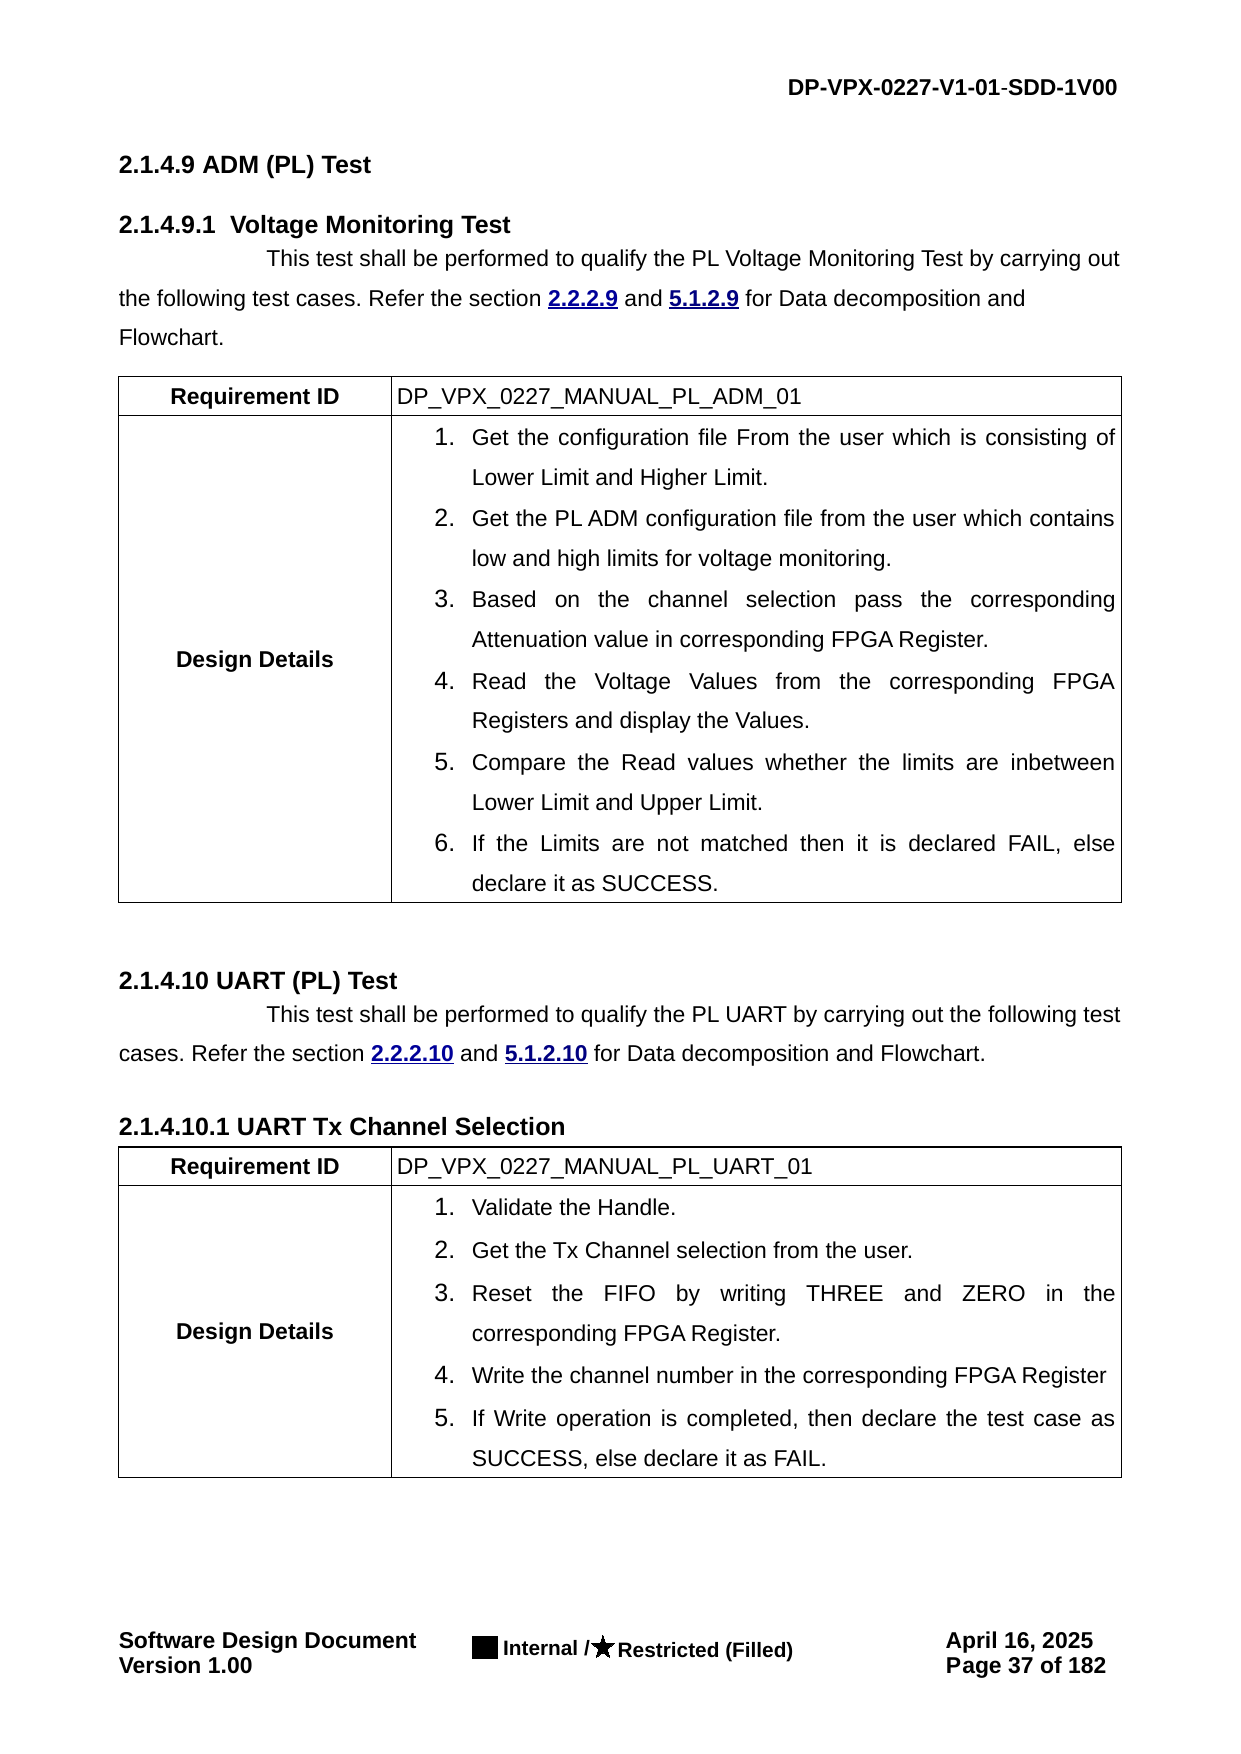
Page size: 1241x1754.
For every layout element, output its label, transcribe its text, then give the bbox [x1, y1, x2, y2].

table_header Requirement ID [119, 377, 391, 415]
subtitle Voltage Monitoring Test [118, 210, 1122, 239]
subtitle ADM (PL) Test [118, 150, 1122, 179]
table_header DP_VPX_0227_MANUAL_PL_ADM_01 [392, 377, 1121, 415]
text This test shall be performed to qualify the PL Voltage Monitoring Test by carrying out the following test cases. Refer the section 2.2.2.9 and 5.1.2.9 for Data decomposition and Flowchart. [118, 245, 1122, 350]
table_header DP_VPX_0227_MANUAL_PL_UART_01 [392, 1148, 1121, 1185]
subtitle UART Tx Channel Selection [118, 1117, 1122, 1140]
table_cell Design Details [119, 416, 391, 902]
subtitle UART (PL) Test [118, 966, 1122, 994]
table_cell Design Details [119, 1186, 391, 1477]
table_cell Validate the Handle. Get the Tx Channel selection from the user. Reset the FIFO by writing THREE and ZERO in the corresponding FPGA Register. Write the channel number in the corresponding FPGA Register If Write operation is completed, then declare the test case as SUCCESS, else declare it as FAIL. [392, 1186, 1121, 1477]
table_header Requirement ID [119, 1148, 391, 1185]
table_cell Get the configuration file From the user which is consisting of Lower Limit and Higher Limit. Get the PL ADM configuration file from the user which contains low and high limits for voltage monitoring. Based on the channel selection pass the corresponding Attenuation value in corresponding FPGA Register. Read the Voltage Values from the corresponding FPGA Registers and display the Values. Compare the Read values whether the limits are inbetween Lower Limit and Upper Limit. If the Limits are not matched then it is declared FAIL, else declare it as SUCCESS. [392, 416, 1121, 902]
text This test shall be performed to qualify the PL UART by carrying out the following test cases. Refer the section 2.2.2.10 and 5.1.2.10 for Data decomposition and Flowchart. [118, 1001, 1122, 1067]
